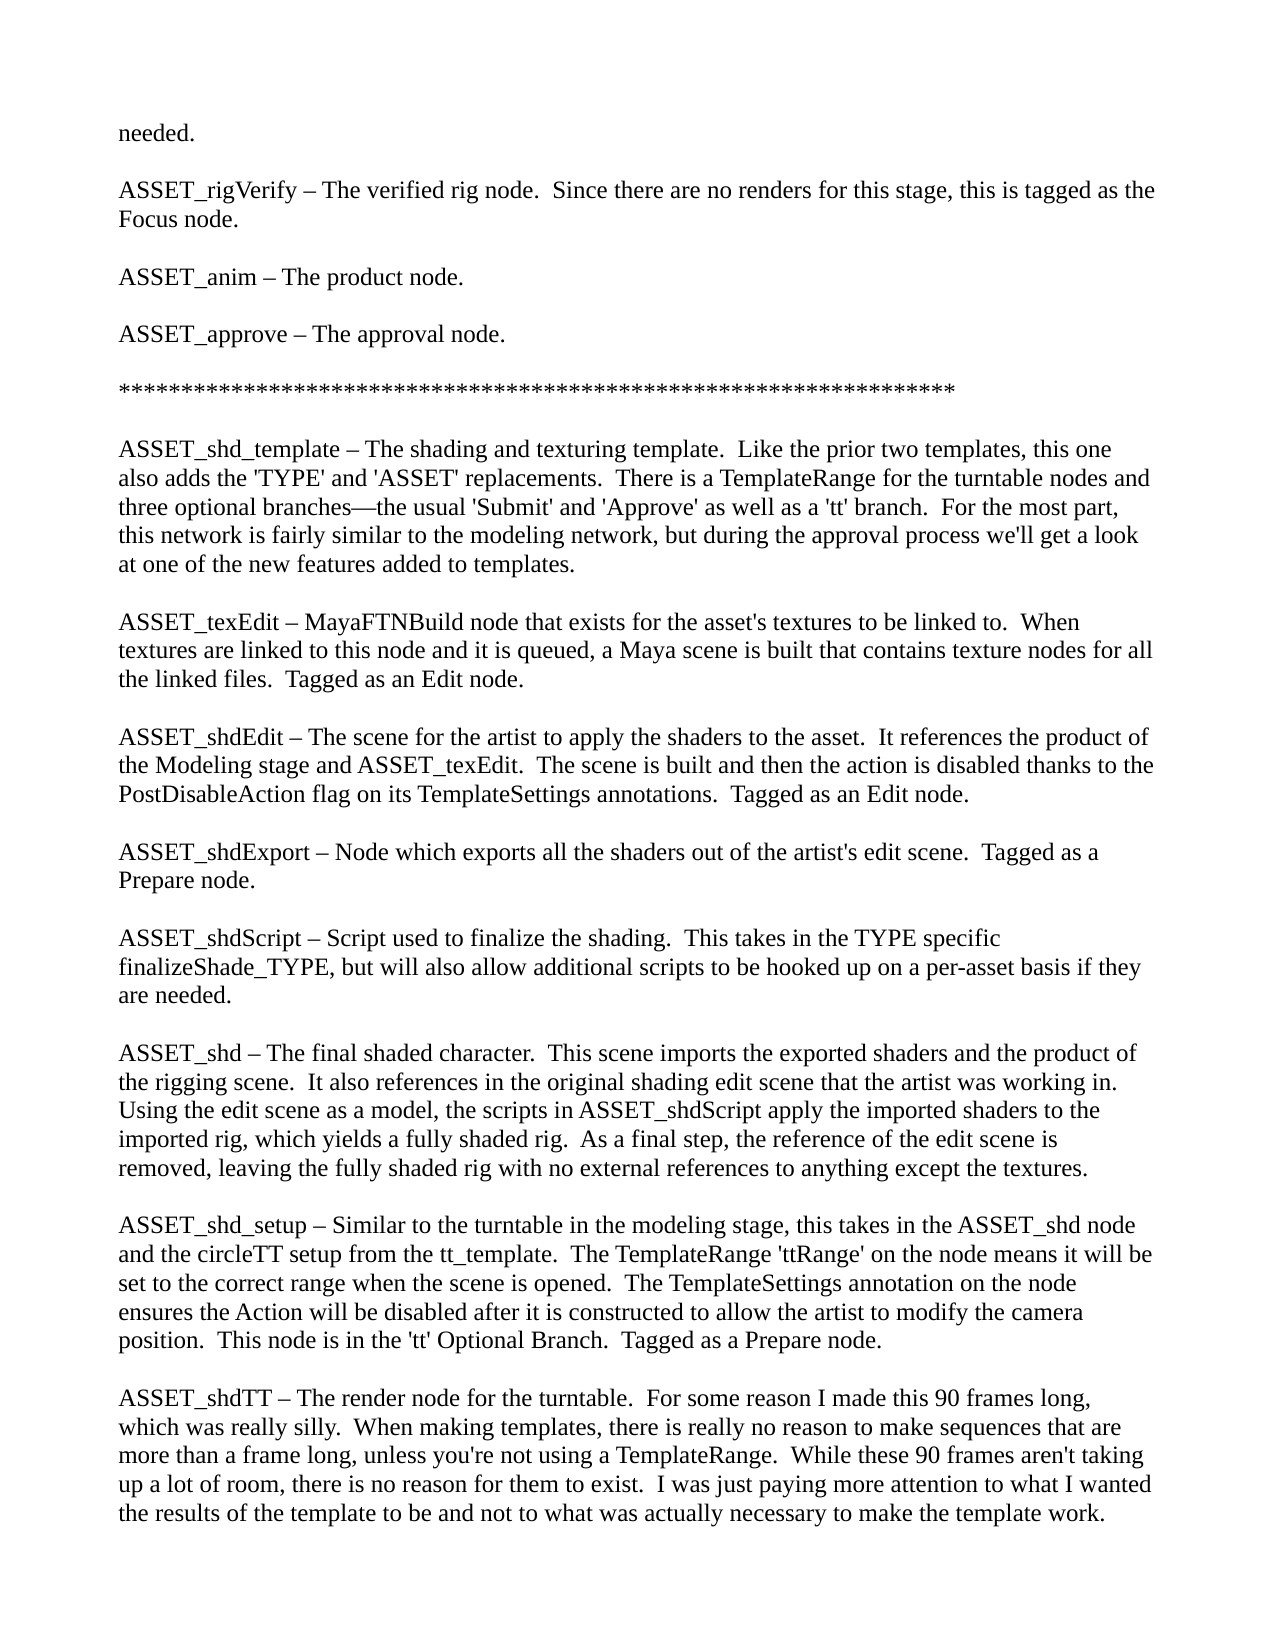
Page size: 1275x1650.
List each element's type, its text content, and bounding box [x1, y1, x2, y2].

text ASSET_rigVerify – The verified rig node. Since there are no renders for this stage, this is tagged as the Focus node. [118, 176, 1157, 233]
text ASSET_shdScript – Script used to finalize the shading. This takes in the TYPE specific finalizeShade_TYPE, but will also allow additional scripts to be hooked up on a per-asset basis if they are needed. [118, 923, 1157, 1009]
text ASSET_shd – The final shaded character. This scene imports the exported shaders and the product of the rigging scene. It also references in the original shading edit scene that the artist was working in. Using the edit scene as a model, the scripts in ASSET_shdScript apply the imported shaders to the imported rig, which yields a fully shaded rig. As a final step, the reference of the edit scene is removed, leaving the fully shaded rig with no external references to anything except the textures. [118, 1038, 1157, 1182]
text ASSET_shdTT – The render node for the turntable. For some reason I made this 90 frames long, which was really silly. When making templates, there is really no reason to make sequences that are more than a frame long, unless you're not using a TemplateRange. While these 90 frames aren't taking up a lot of room, there is no reason for them to exist. I was just paying more attention to what I wanted the results of the template to be and not to what was actually necessary to make the template work. [118, 1383, 1157, 1527]
text ASSET_shd_setup – Similar to the turntable in the modeling stage, this takes in the ASSET_shd node and the circleTT setup from the tt_template. The TemplateRange 'ttRange' on the node means it will be set to the correct range when the scene is opened. The TemplateSettings annotation on the node ensures the Action will be disabled after it is constructed to allow the artist to modify the camera position. This node is in the 'tt' Optional Branch. Tagged as a Prepare node. [118, 1211, 1157, 1354]
text ASSET_shdExport – Node which exports all the shaders out of the artist's edit scene. Tagged as a Prepare node. [118, 837, 1157, 894]
text needed. [118, 118, 1157, 147]
text ASSET_approve – The approval node. [118, 319, 1157, 348]
text ASSET_shdEdit – The scene for the artist to apply the shaders to the asset. It references the product of the Modeling stage and ASSET_texEdit. The scene is built and then the action is disabled thanks to the PostDisableAction flag on its TemplateSettings annotations. Tagged as an Edit node. [118, 722, 1157, 808]
text ASSET_shd_template – The shading and texturing template. Like the prior two templates, this one also adds the 'TYPE' and 'ASSET' replacements. There is a TemplateRange for the turntable nodes and three optional branches—the usual 'Submit' and 'Approve' as well as a 'tt' branch. For the most part, this network is fairly similar to the modeling network, but during the approval process we'll get a look at one of the new features added to templates. [118, 434, 1157, 578]
text ASSET_texEdit – MayaFTNBuild node that exists for the asset's textures to be linked to. When textures are linked to this node and it is queued, a Maya scene is built that contains texture nodes for all the linked files. Tagged as an Edit node. [118, 607, 1157, 693]
text ******************************************************************* [118, 377, 1157, 406]
text ASSET_anim – The product node. [118, 262, 1157, 291]
